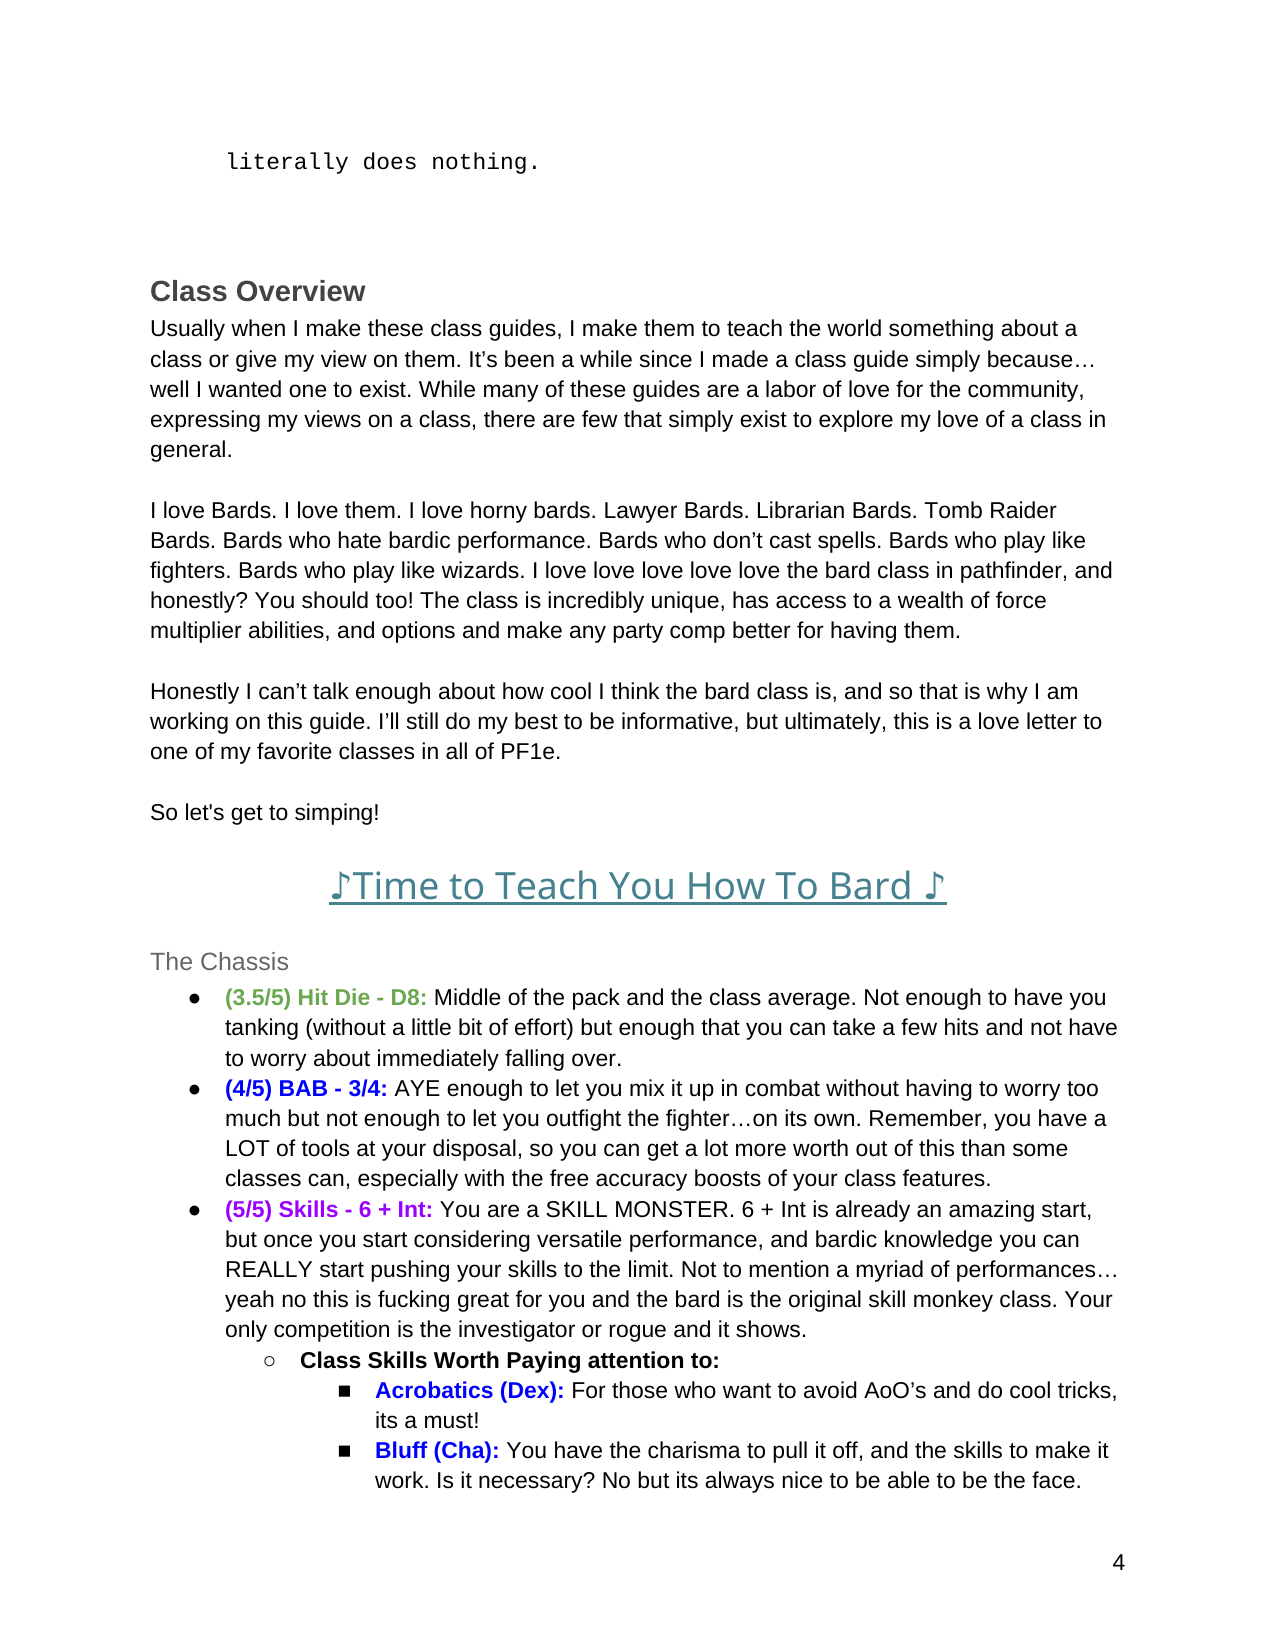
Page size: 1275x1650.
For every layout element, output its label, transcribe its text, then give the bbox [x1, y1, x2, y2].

subtitle The Chassis [150, 947, 1125, 976]
list Acrobatics (Dex): For those who want to avoid AoO’s and do cool tricks, its a must! [337, 1377, 1125, 1433]
list (5/5) Skills - 6 + Int: You are a SKILL MONSTER. 6 + Int is already an amazing start, but once you start considering versatile performance, and bardic knowledge you can REALLY start pushing your skills to the limit. Not to mention a myriad of performances…yeah no this is fucking great for you and the bard is the original skill monkey class. Your only competition is the investigator or rogue and it shows. [187, 1196, 1125, 1343]
text ♪Time to Teach You How To Bard ♪ [150, 859, 1125, 910]
list (3.5/5) Hit Die - D8: Middle of the pack and the class average. Not enough to have you tanking (without a little bit of effort) but enough that you can take a few hits and not have to worry about immediately falling over. [187, 984, 1125, 1071]
list Class Skills Worth Paying attention to: [262, 1347, 1125, 1373]
list (4/5) BAB - 3/4: AYE enough to let you mix it up in combat without having to worry too much but not enough to let you outfight the fighter…on its own. Remember, you have a LOT of tools at your disposal, so you can get a lot more worth out of this than some classes can, especially with the free accuracy boosts of your class features. [187, 1075, 1125, 1192]
list literally does nothing. [187, 150, 1125, 176]
text Usually when I make these class guides, I make them to teach the world something about a class or give my view on them. It’s been a while since I made a class guide simply because…well I wanted one to exist. While many of these guides are a labor of love for the community, expressing my views on a class, there are few that simply exist to explore my love of a class in general. I love Bards. I love them. I love horny bards. Lawyer Bards. Librarian Bards. Tomb Raider Bards. Bards who hate bardic performance. Bards who don’t cast spells. Bards who play like fighters. Bards who play like wizards. I love love love love love the bard class in pathfinder, and honestly? You should too! The class is incredibly unique, has access to a wealth of force multiplier abilities, and options and make any party comp better for having them. Honestly I can’t talk enough about how cool I think the bard class is, and so that is why I am working on this guide. I’ll still do my best to be informative, but ultimately, this is a love letter to one of my favorite classes in all of PF1e. So let's get to simping! [150, 315, 1125, 825]
list Bluff (Cha): You have the charisma to pull it off, and the skills to make it work. Is it necessary? No but its always nice to be able to be the face. [337, 1437, 1125, 1494]
subtitle Class Overview [150, 273, 1125, 307]
